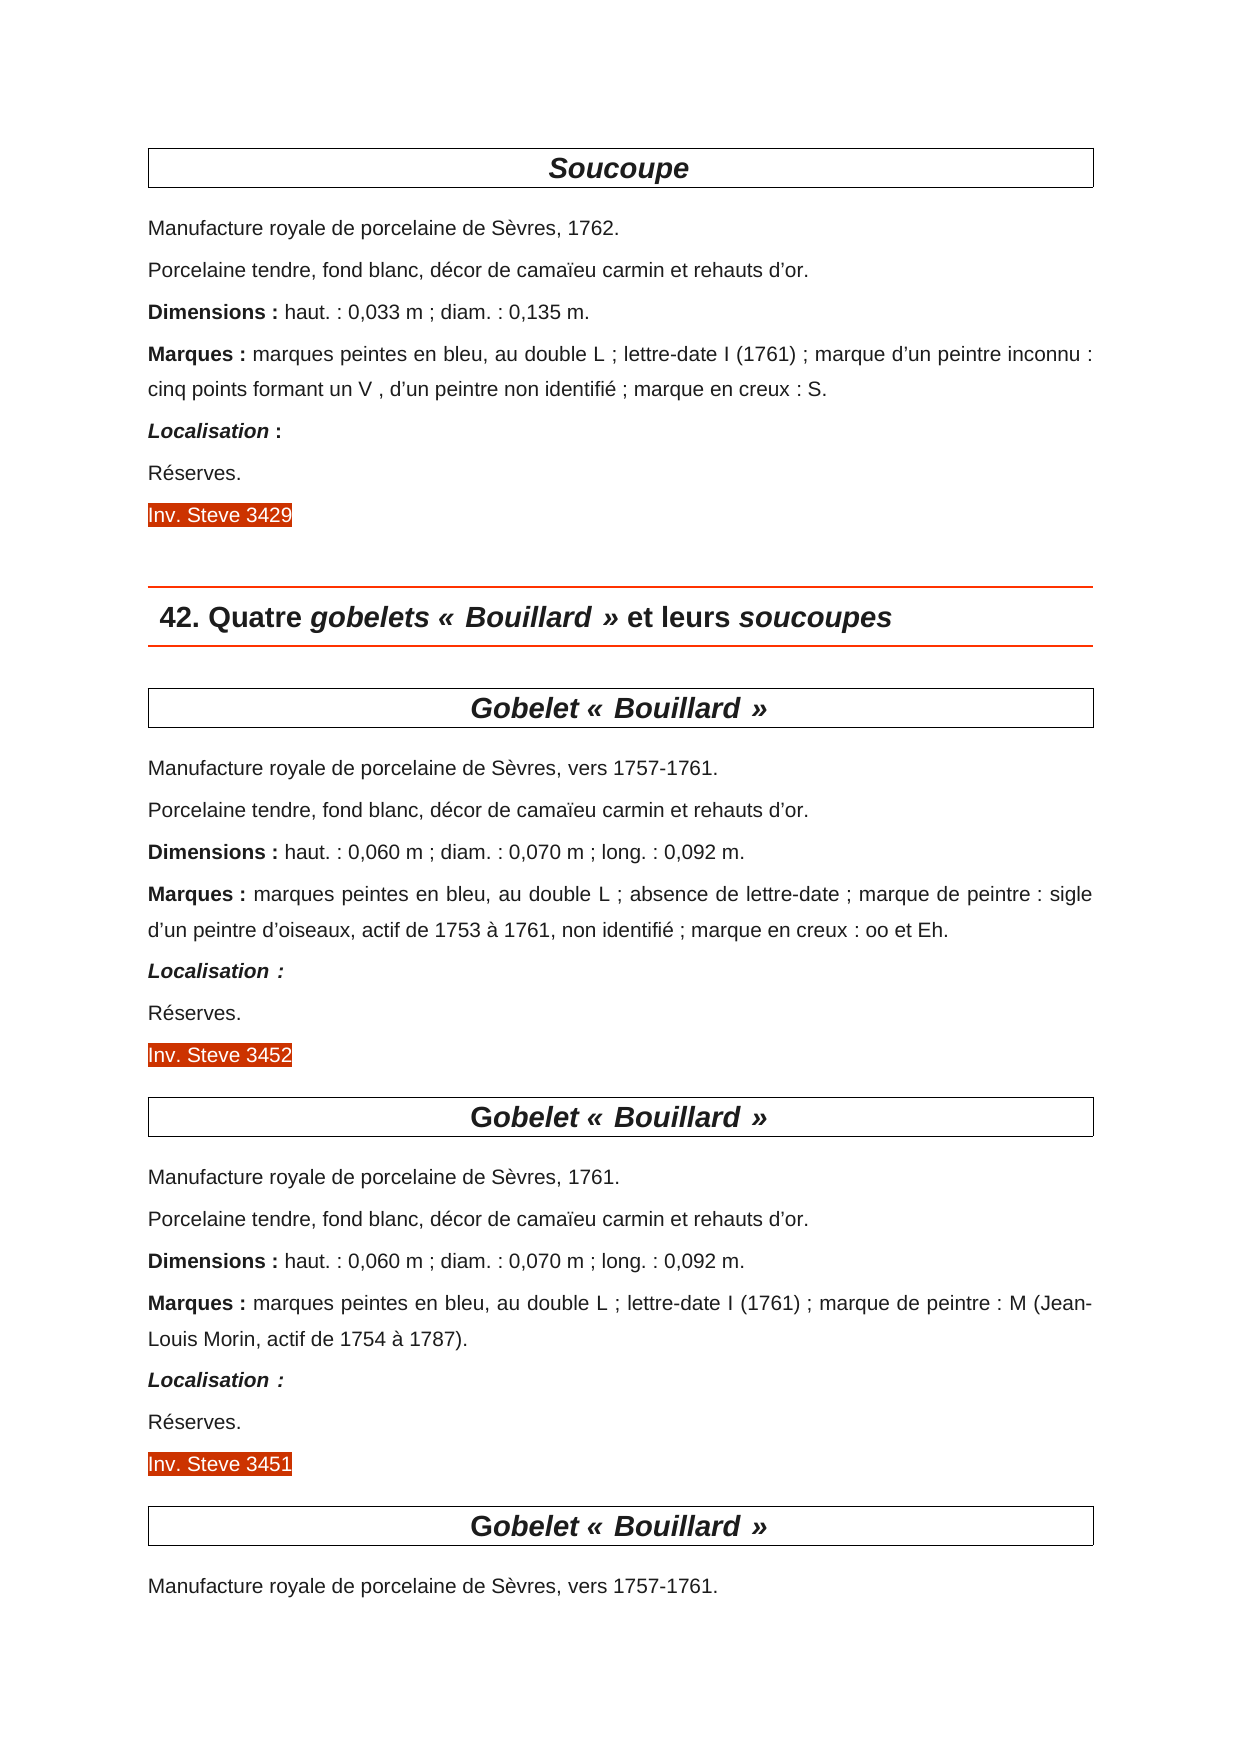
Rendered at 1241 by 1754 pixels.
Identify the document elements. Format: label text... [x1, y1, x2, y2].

subtitle Gobelet « Bouillard » [149, 1098, 1093, 1136]
text Localisation : [148, 1368, 1093, 1392]
text Dimensions : haut. : 0,060 m ; diam. : 0,070 m ; long. : 0,092 m. [148, 1249, 1093, 1273]
text Manufacture royale de porcelaine de Sèvres, vers 1757-1761. [148, 1574, 1093, 1598]
text Localisation : [148, 959, 1093, 983]
text Marques : marques peintes en bleu, au double L ; lettre-date I (1761) ; marque de peintre : M (Jean-Louis Morin, actif de 1754 à 1787). [148, 1291, 1093, 1350]
text Manufacture royale de porcelaine de Sèvres, 1761. [148, 1165, 1093, 1189]
text Manufacture royale de porcelaine de Sèvres, 1762. [148, 216, 1093, 240]
subtitle Quatre gobelets « Bouillard » et leurs soucoupes [148, 588, 1093, 645]
subtitle Gobelet « Bouillard » [149, 689, 1093, 727]
text Manufacture royale de porcelaine de Sèvres, vers 1757-1761. [148, 756, 1093, 780]
text Réserves. [148, 1410, 1093, 1434]
text Dimensions : haut. : 0,060 m ; diam. : 0,070 m ; long. : 0,092 m. [148, 840, 1093, 864]
text Inv. Steve 3429 [292, 503, 1093, 527]
text Réserves. [148, 461, 1093, 485]
text Dimensions : haut. : 0,033 m ; diam. : 0,135 m. [148, 299, 1093, 323]
text Localisation : [148, 419, 1093, 443]
text Inv. Steve 3451 [292, 1452, 1093, 1476]
text Inv. Steve 3452 [292, 1043, 1093, 1067]
text Porcelaine tendre, fond blanc, décor de camaïeu carmin et rehauts d’or. [148, 798, 1093, 822]
text Porcelaine tendre, fond blanc, décor de camaïeu carmin et rehauts d’or. [148, 258, 1093, 282]
text Porcelaine tendre, fond blanc, décor de camaïeu carmin et rehauts d’or. [148, 1207, 1093, 1231]
subtitle Soucoupe [149, 149, 1093, 187]
text Marques : marques peintes en bleu, au double L ; absence de lettre-date ; marque de peintre : sigle d’un peintre d’oiseaux, actif de 1753 à 1761, non identifié ; marque en creux : oo et Eh. [148, 882, 1093, 941]
text Marques : marques peintes en bleu, au double L ; lettre-date I (1761) ; marque d’un peintre inconnu : cinq points formant un V , d’un peintre non identifié ; marque en creux : S. [148, 341, 1093, 401]
text Réserves. [148, 1001, 1093, 1025]
subtitle Gobelet « Bouillard » [149, 1507, 1093, 1545]
